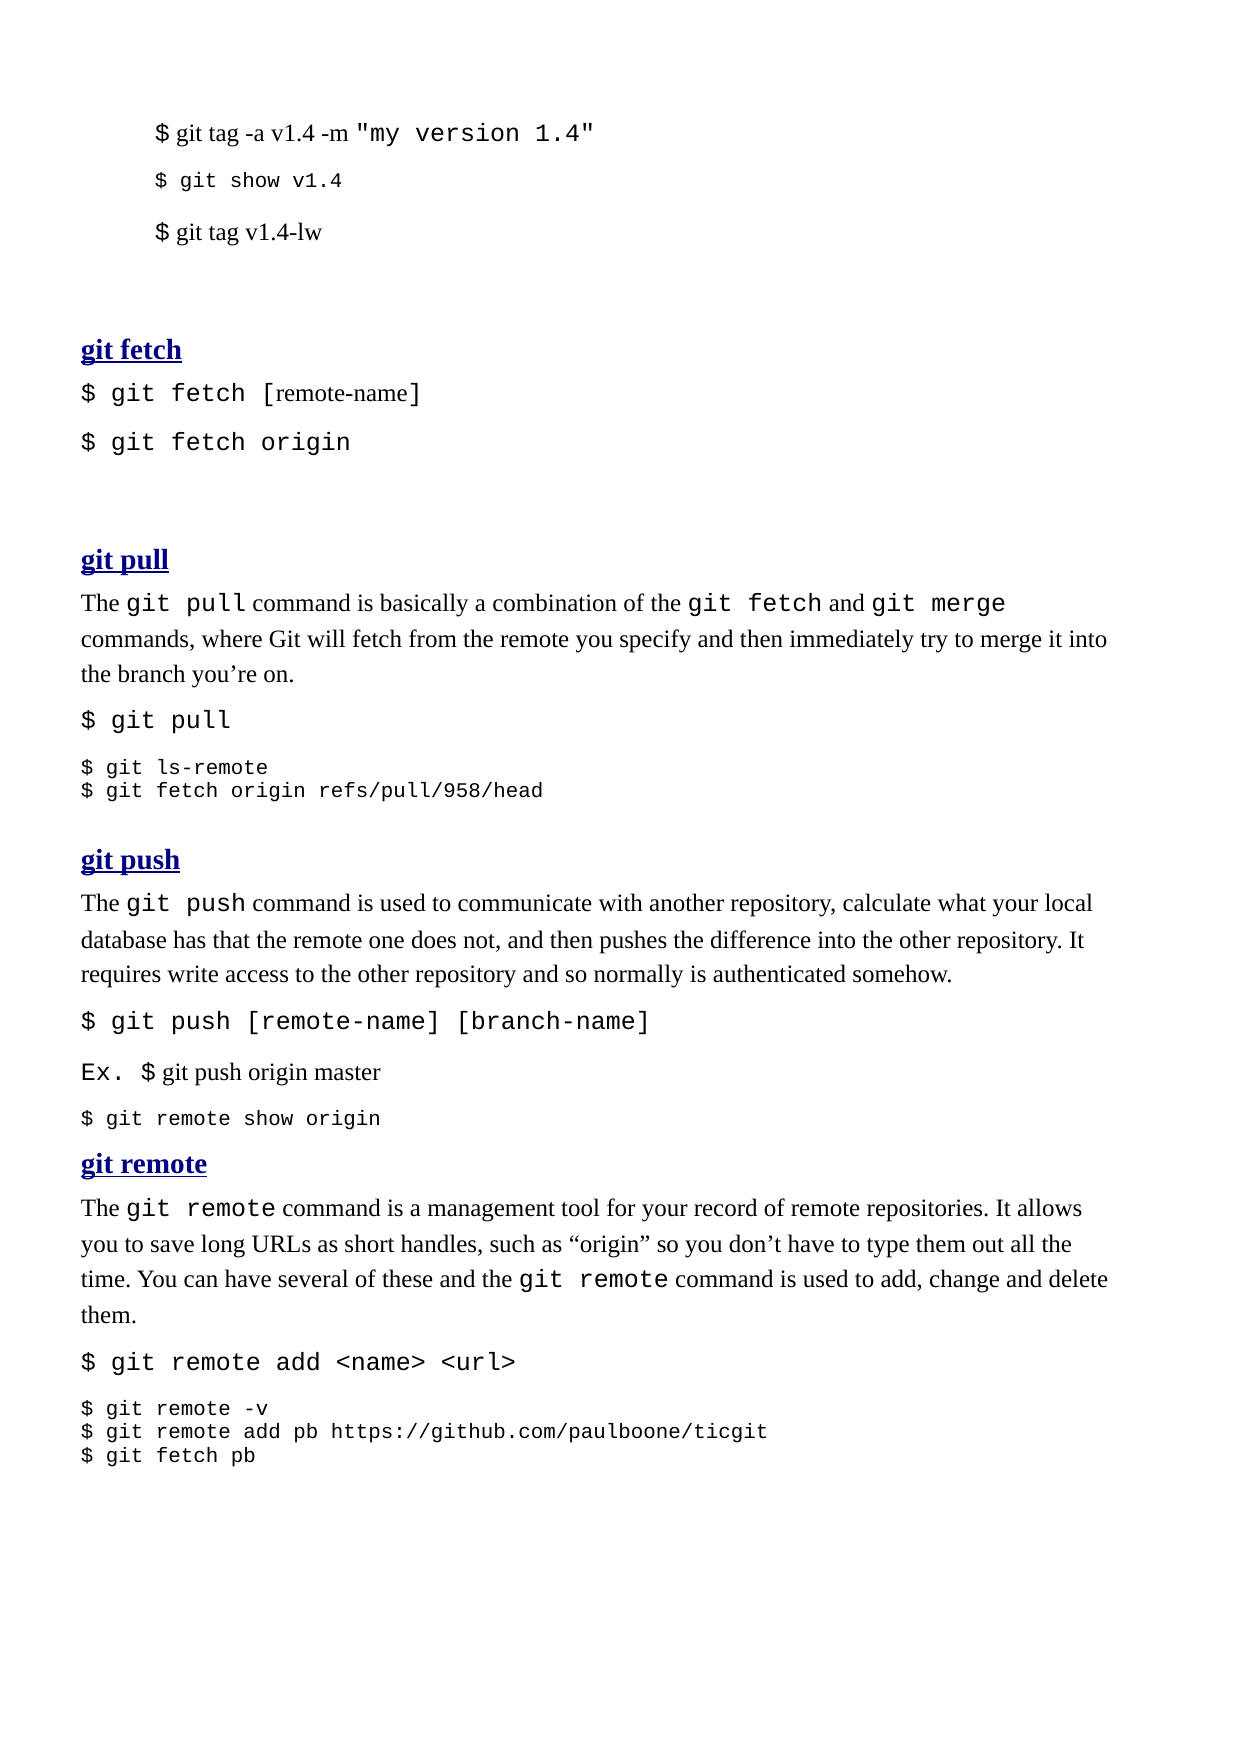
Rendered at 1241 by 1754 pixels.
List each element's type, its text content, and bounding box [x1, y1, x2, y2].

text $ git fetch pb [81, 1445, 1122, 1469]
text $ git tag v1.4-lw [81, 217, 1122, 248]
text Ex. $ git push origin master [81, 1057, 1122, 1088]
text $ git remote -v [81, 1398, 1122, 1422]
subtitle git fetch [81, 332, 1122, 366]
text $ git fetch origin [81, 430, 1122, 458]
text The git push command is used to communicate with another repository, calculate what your local database has that the remote one does not, and then pushes the difference into the other repository. It requires write access to the other repository and so normally is authenticated somehow. [81, 888, 1122, 988]
text $ git fetch origin refs/pull/958/head [81, 780, 1122, 804]
subtitle git push [81, 842, 1122, 876]
text $ git tag -a v1.4 -m "my version 1.4" [81, 118, 1122, 149]
text $ git remote show origin [81, 1108, 1122, 1132]
subtitle git pull [81, 542, 1122, 576]
text $ git ls-remote [81, 757, 1122, 780]
text $ git remote add <name> <url> [81, 1349, 1122, 1378]
text $ git fetch [remote-name] [81, 378, 1122, 409]
text The git pull command is basically a combination of the git fetch and git merge commands, where Git will fetch from the remote you specify and then immediately try to merge it into the branch you’re on. [81, 588, 1122, 688]
text The git remote command is a management tool for your record of remote repositories. It allows you to save long URLs as short handles, such as “origin” so you don’t have to type them out all the time. You can have several of these and the git remote command is used to add, change and delete them. [81, 1193, 1122, 1329]
text $ git show v1.4 [81, 170, 1122, 193]
subtitle git remote [81, 1147, 1122, 1180]
text $ git pull [81, 708, 1122, 736]
text $ git push [remote-name] [branch-name] [81, 1008, 1122, 1037]
text $ git remote add pb https://github.com/paulboone/ticgit [81, 1422, 1122, 1445]
